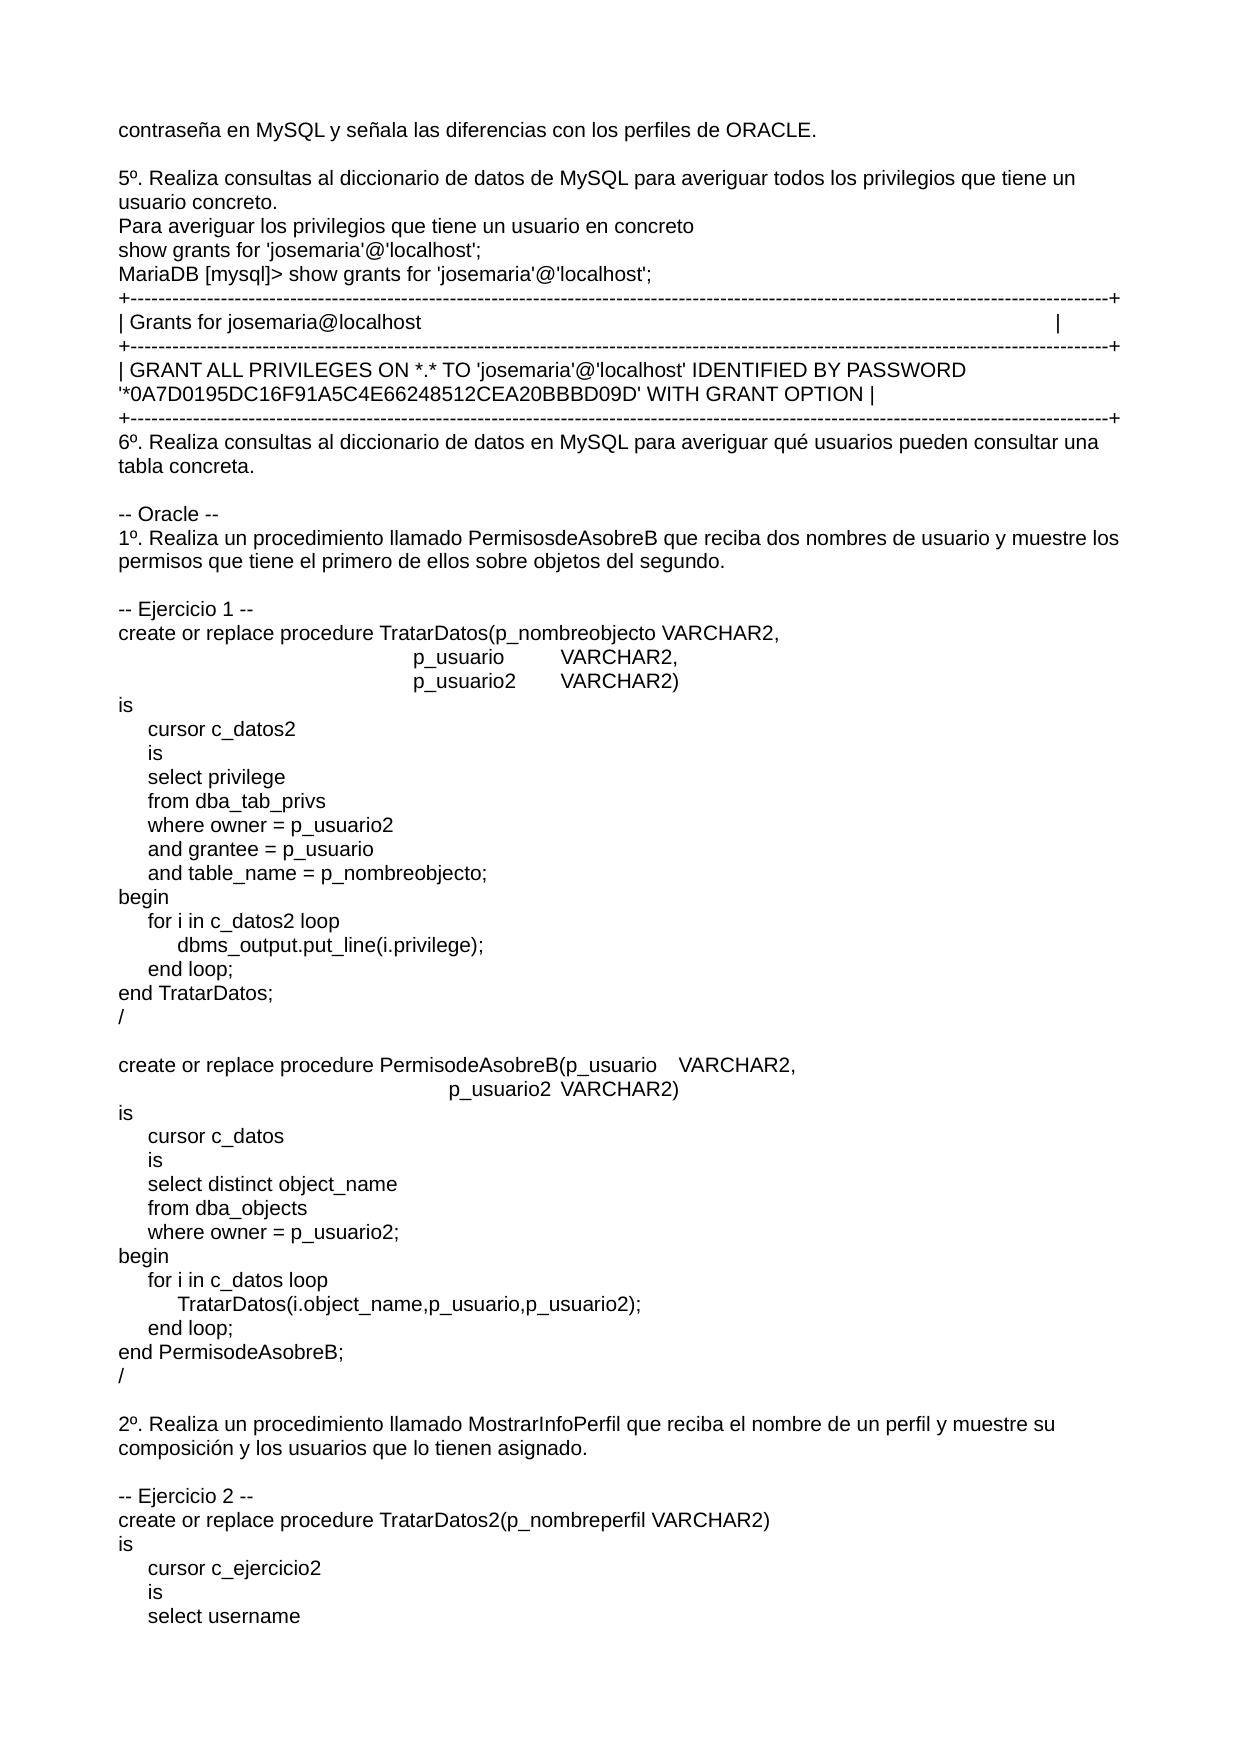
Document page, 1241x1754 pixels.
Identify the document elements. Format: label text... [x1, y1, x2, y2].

text contraseña en MySQL y señala las diferencias con los perfiles de ORACLE. 5º. Realiza consultas al diccionario de datos de MySQL para averiguar todos los privilegios que tiene un usuario concreto. Para averiguar los privilegios que tiene un usuario en concreto show grants for 'josemaria'@'localhost'; MariaDB [mysql]> show grants for 'josemaria'@'localhost'; +---------------------------------------------------------------------------------------------------------------------------------------------+ | Grants for josemaria@localhost | +---------------------------------------------------------------------------------------------------------------------------------------------+ | GRANT ALL PRIVILEGES ON *.* TO 'josemaria'@'localhost' IDENTIFIED BY PASSWORD '*0A7D0195DC16F91A5C4E66248512CEA20BBBD09D' WITH GRANT OPTION | +---------------------------------------------------------------------------------------------------------------------------------------------+ 6º. Realiza consultas al diccionario de datos en MySQL para averiguar qué usuarios pueden consultar una tabla concreta. -- Oracle -- 1º. Realiza un procedimiento llamado PermisosdeAsobreB que reciba dos nombres de usuario y muestre los permisos que tiene el primero de ellos sobre objetos del segundo. -- Ejercicio 1 -- create or replace procedure TratarDatos(p_nombreobjecto VARCHAR2, p_usuario VARCHAR2, p_usuario2 VARCHAR2) is cursor c_datos2 is select privilege from dba_tab_privs where owner = p_usuario2 and grantee = p_usuario and table_name = p_nombreobjecto; begin for i in c_datos2 loop dbms_output.put_line(i.privilege); end loop; end TratarDatos; / create or replace procedure PermisodeAsobreB(p_usuario VARCHAR2, p_usuario2 VARCHAR2) is cursor c_datos is select distinct object_name from dba_objects where owner = p_usuario2; begin for i in c_datos loop TratarDatos(i.object_name,p_usuario,p_usuario2); end loop; end PermisodeAsobreB; / 2º. Realiza un procedimiento llamado MostrarInfoPerfil que reciba el nombre de un perfil y muestre su composición y los usuarios que lo tienen asignado. -- Ejercicio 2 -- create or replace procedure TratarDatos2(p_nombreperfil VARCHAR2) is cursor c_ejercicio2 is select username [118, 118, 1122, 1627]
